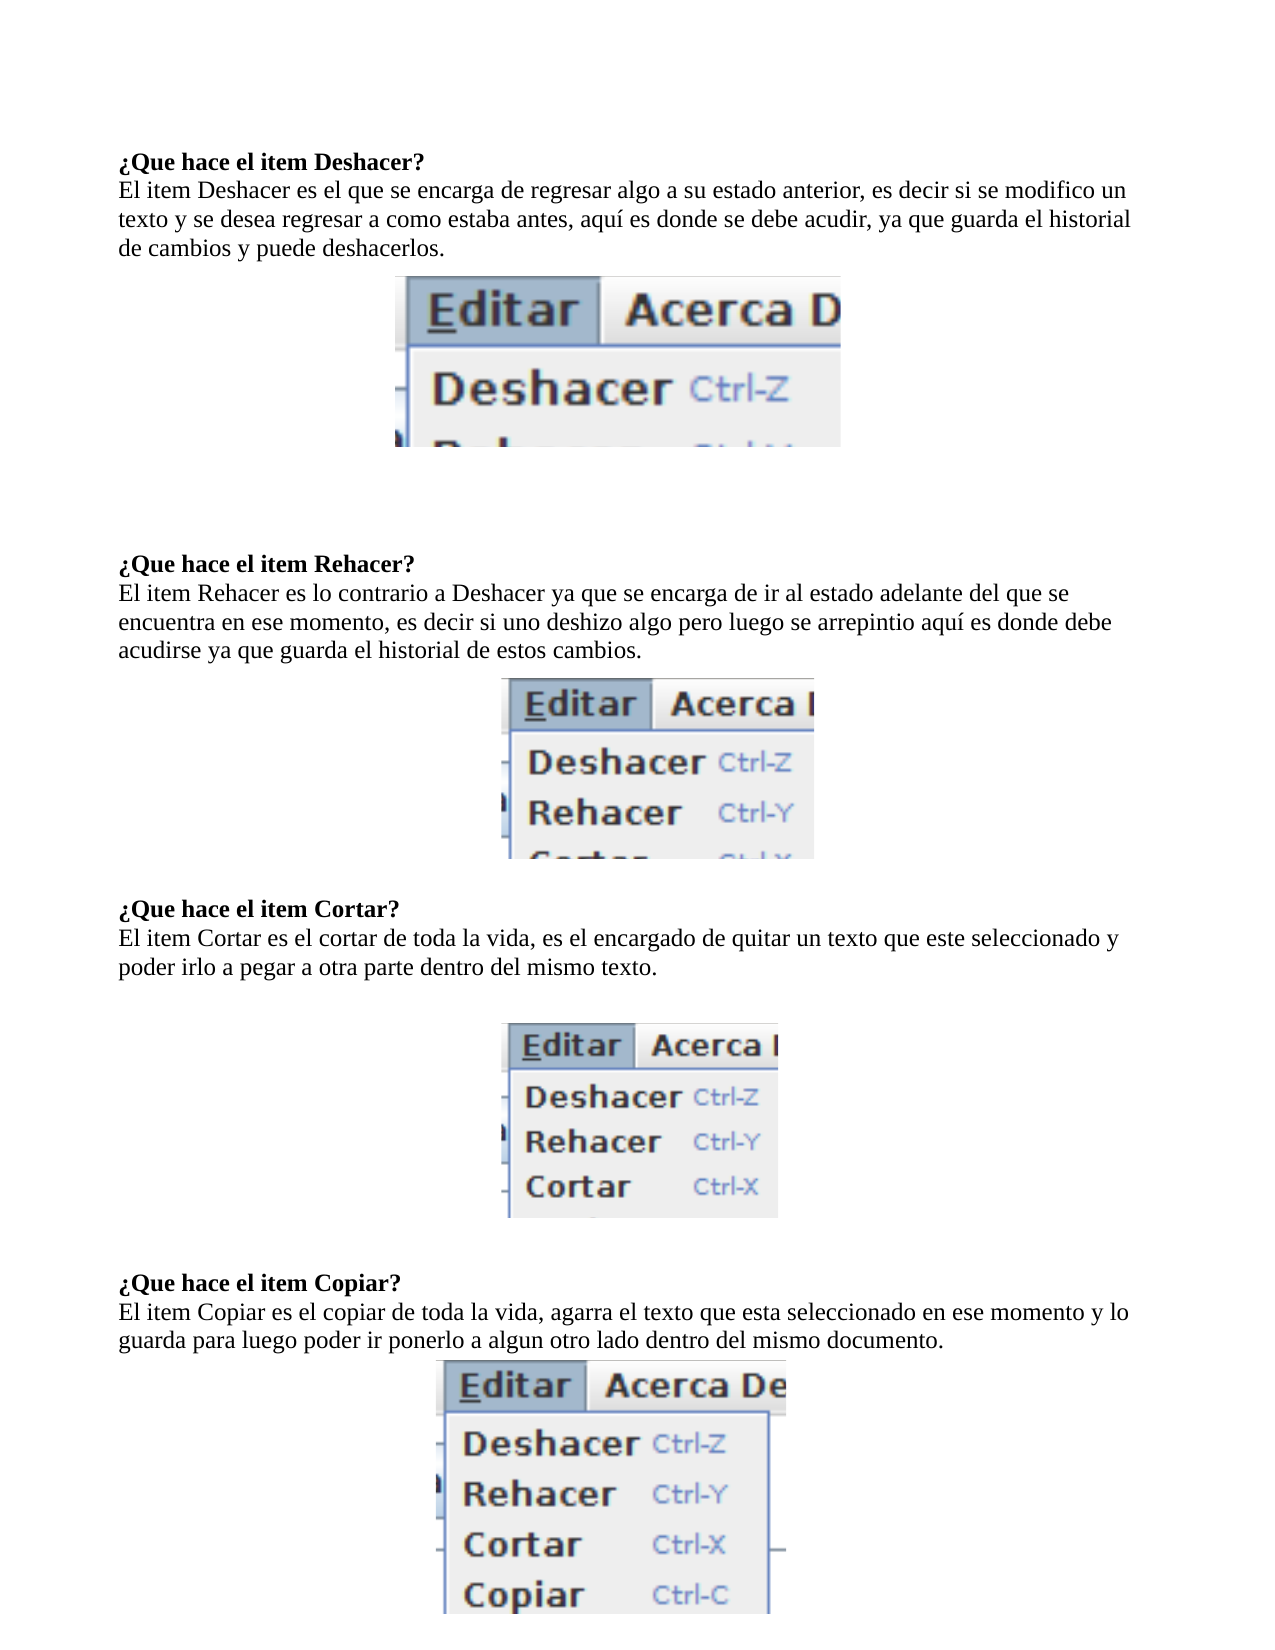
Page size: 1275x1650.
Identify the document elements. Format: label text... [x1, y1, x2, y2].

picture [501, 1023, 561, 1085]
text ¿Que hace el item Rehacer? [118, 549, 1157, 578]
text El item Cortar es el cortar de toda la vida, es el encargado de quitar un texto que este seleccionado y poder irlo a pegar a otra parte dentro del mismo texto. [118, 923, 1157, 981]
text El item Rehacer es lo contrario a Deshacer ya que se encarga de ir al estado adelante del que se encuentra en ese momento, es decir si uno deshizo algo pero luego se arrepintio aquí es donde debe acudirse ya que guarda el historial de estos cambios. [118, 578, 1157, 664]
text El item Copiar es el copiar de toda la vida, agarra el texto que esta seleccionado en ese momento y lo guarda para luego poder ir ponerlo a algun otro lado dentro del mismo documento. [118, 1297, 1157, 1354]
picture [395, 276, 491, 321]
text ¿Que hace el item Cortar? [118, 894, 1157, 923]
text ¿Que hace el item Copiar? [118, 1268, 1157, 1297]
picture [435, 1360, 512, 1447]
text El item Deshacer es el que se encarga de regresar algo a su estado anterior, es decir si se modifico un texto y se desea regresar a como estaba antes, aquí es donde se debe acudir, ya que guarda el historial de cambios y puede deshacerlos. [118, 176, 1157, 262]
text ¿Que hace el item Deshacer? [118, 147, 1157, 176]
picture [501, 678, 568, 731]
